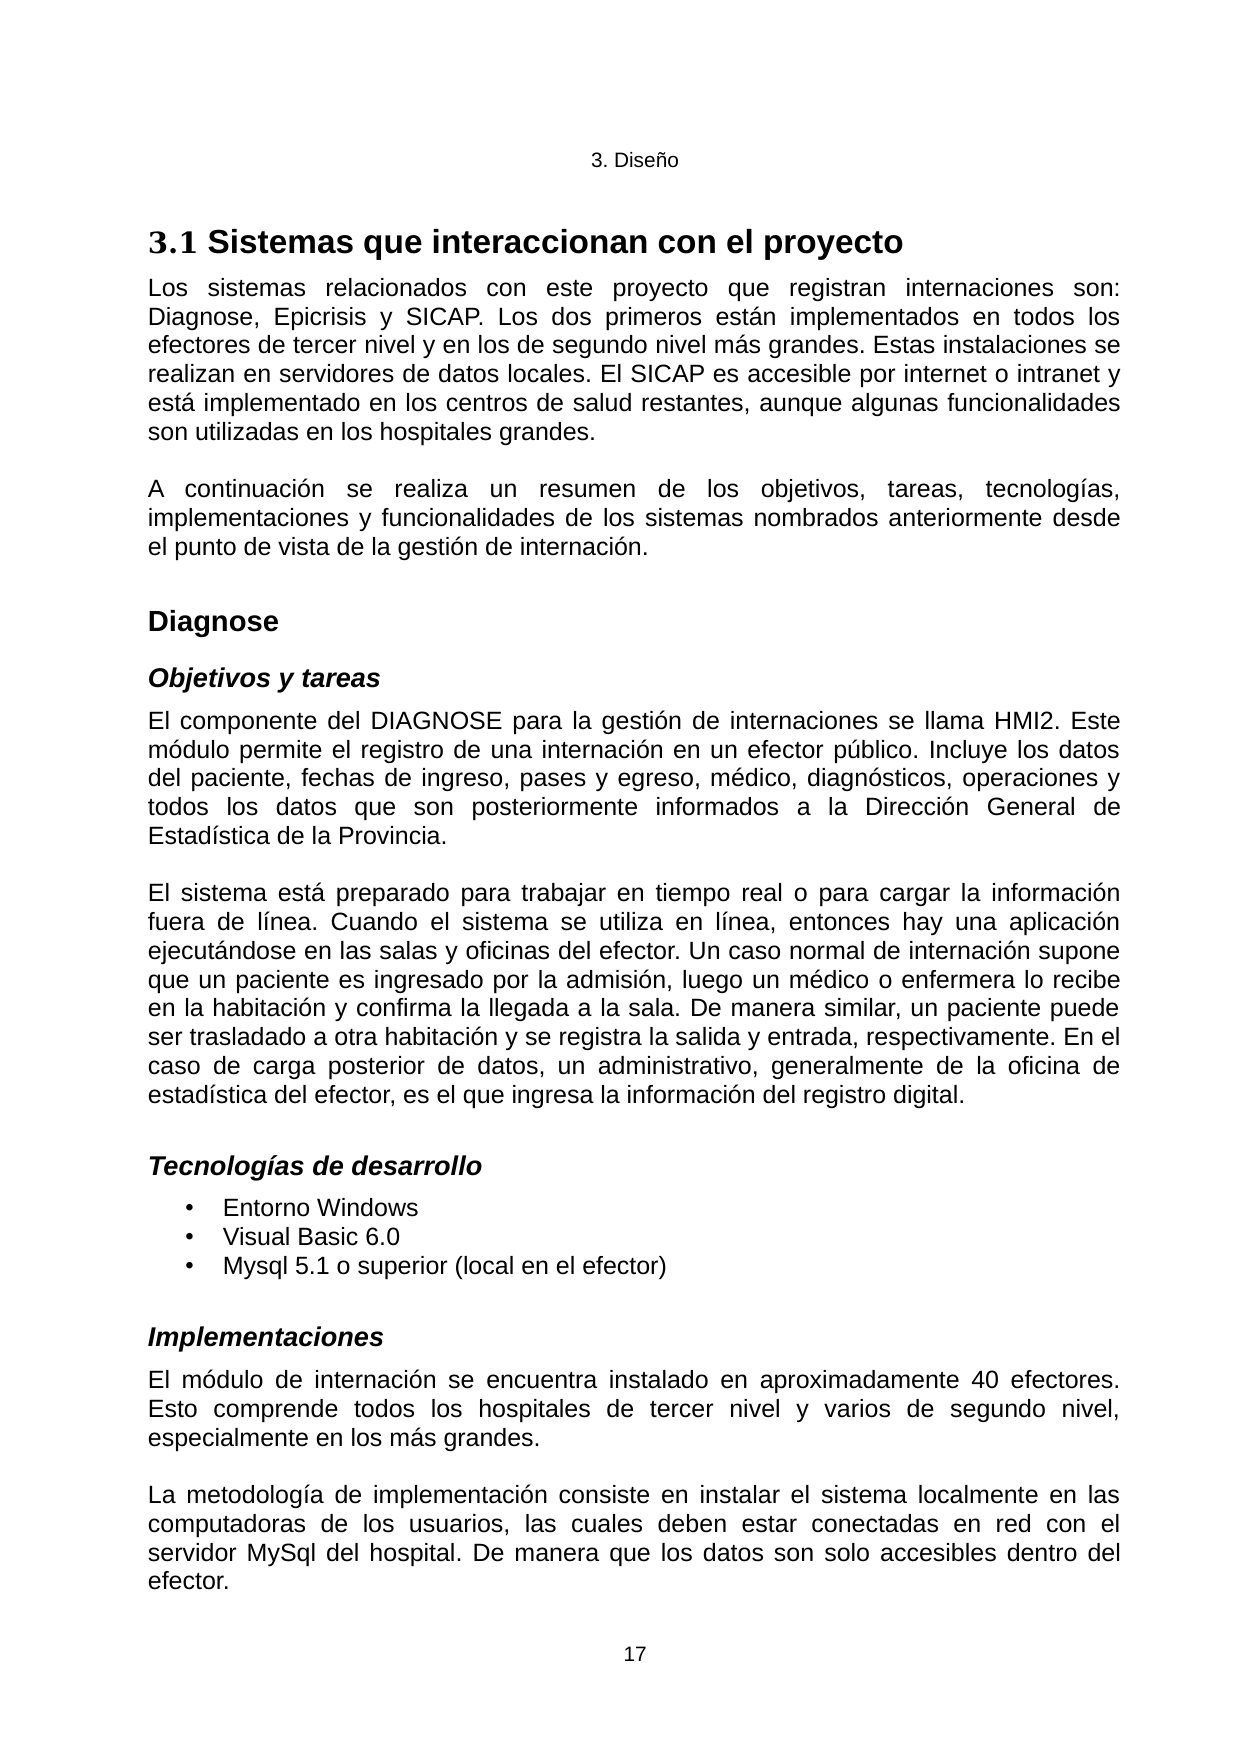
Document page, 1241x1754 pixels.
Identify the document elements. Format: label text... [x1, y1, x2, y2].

subtitle 3.1 Sistemas que interaccionan con el proyecto [148, 222, 1122, 260]
list Mysql 5.1 o superior (local en el efector) [185, 1251, 1122, 1280]
text Los sistemas relacionados con este proyecto que registran internaciones son: Diagnose, Epicrisis y SICAP. Los dos primeros están implementados en todos los efectores de tercer nivel y en los de segundo nivel más grandes. Estas instalaciones se realizan en servidores de datos locales. El SICAP es accesible por internet o intranet y está implementado en los centros de salud restantes, aunque algunas funcionalidades son utilizadas en los hospitales grandes. [148, 273, 1122, 445]
text La metodología de implementación consiste en instalar el sistema localmente en las computadoras de los usuarios, las cuales deben estar conectadas en red con el servidor MySql del hospital. De manera que los datos son solo accesibles dentro del efector. [148, 1480, 1122, 1595]
list Visual Basic 6.0 [185, 1222, 1122, 1251]
list Entorno Windows [185, 1193, 1122, 1222]
text El sistema está preparado para trabajar en tiempo real o para cargar la información fuera de línea. Cuando el sistema se utiliza en línea, entonces hay una aplicación ejecutándose en las salas y oficinas del efector. Un caso normal de internación supone que un paciente es ingresado por la admisión, luego un médico o enfermera lo recibe en la habitación y confirma la llegada a la sala. De manera similar, un paciente puede ser trasladado a otra habitación y se registra la salida y entrada, respectivamente. En el caso de carga posterior de datos, un administrativo, generalmente de la oficina de estadística del efector, es el que ingresa la información del registro digital. [148, 878, 1122, 1108]
subtitle Diagnose [148, 604, 1122, 637]
text El componente del DIAGNOSE para la gestión de internaciones se llama HMI2. Este módulo permite el registro de una internación en un efector público. Incluye los datos del paciente, fechas de ingreso, pases y egreso, médico, diagnósticos, operaciones y todos los datos que son posteriormente informados a la Dirección General de Estadística de la Provincia. [148, 706, 1122, 850]
text A continuación se realiza un resumen de los objetivos, tareas, tecnologías, implementaciones y funcionalidades de los sistemas nombrados anteriormente desde el punto de vista de la gestión de internación. [148, 474, 1122, 560]
subtitle Implementaciones [148, 1321, 1122, 1352]
text El módulo de internación se encuentra instalado en aproximadamente 40 efectores. Esto comprende todos los hospitales de tercer nivel y varios de segundo nivel, especialmente en los más grandes. [148, 1365, 1122, 1451]
subtitle Objetivos y tareas [148, 662, 1122, 693]
subtitle Tecnologías de desarrollo [148, 1150, 1122, 1181]
